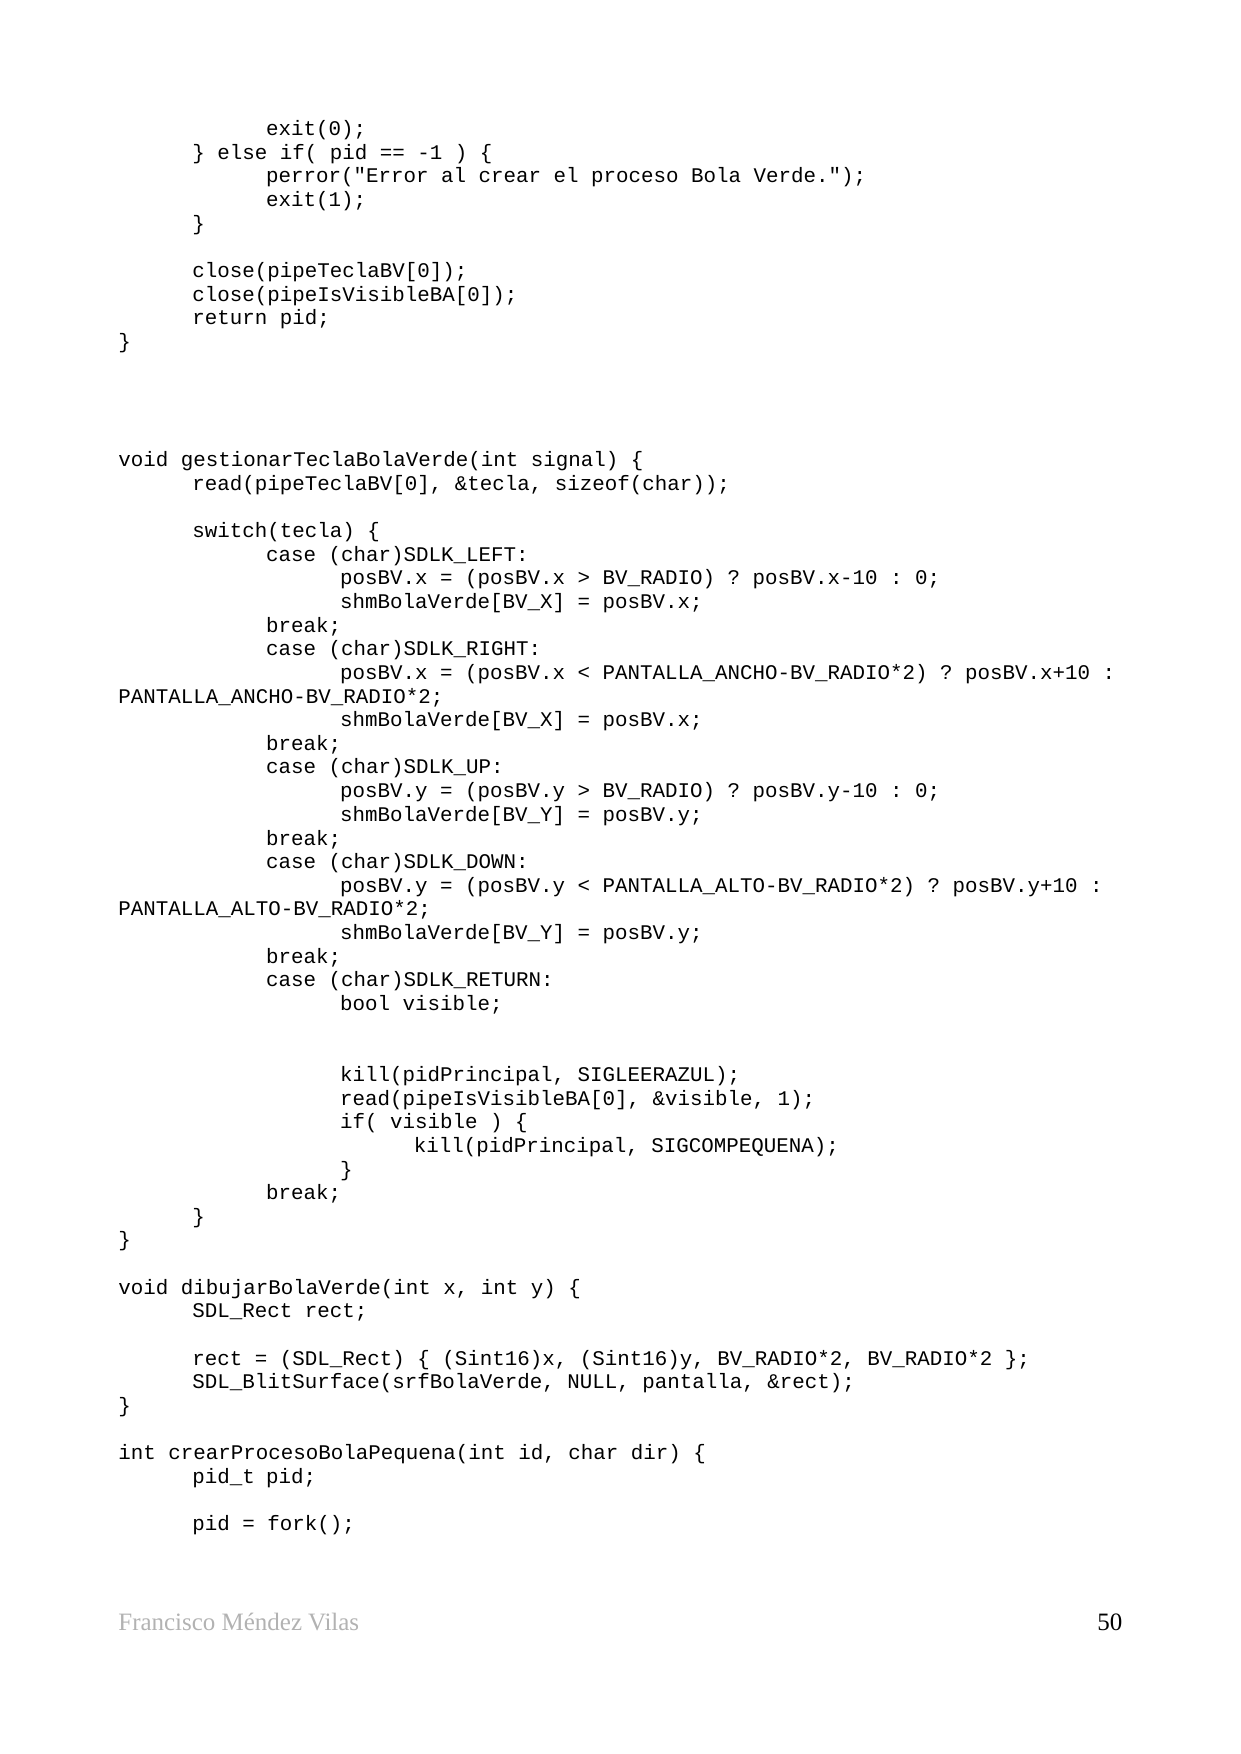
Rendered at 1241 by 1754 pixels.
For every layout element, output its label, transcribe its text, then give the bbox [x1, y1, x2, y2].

text exit(1); [118, 189, 1122, 213]
text SDL_BlitSurface(srfBolaVerde, NULL, pantalla, &rect); [118, 1371, 1122, 1395]
text void gestionarTeclaBolaVerde(int signal) { [118, 449, 1122, 473]
text pid = fork(); [118, 1513, 1122, 1537]
text break; [118, 946, 1122, 969]
text } [118, 1158, 1122, 1182]
text case (char)SDLK_DOWN: [118, 851, 1122, 875]
text } else if( pid == -1 ) { [118, 142, 1122, 165]
text } [118, 213, 1122, 236]
text posBV.x = (posBV.x > BV_RADIO) ? posBV.x-10 : 0; [118, 567, 1122, 591]
text exit(0); [118, 118, 1122, 142]
text } [118, 1206, 1122, 1229]
text close(pipeTeclaBV[0]); [118, 260, 1122, 284]
text case (char)SDLK_RETURN: [118, 969, 1122, 993]
text break; [118, 733, 1122, 757]
text switch(tecla) { [118, 520, 1122, 544]
text posBV.y = (posBV.y > BV_RADIO) ? posBV.y-10 : 0; [118, 780, 1122, 804]
text close(pipeIsVisibleBA[0]); [118, 284, 1122, 307]
text posBV.y = (posBV.y < PANTALLA_ALTO-BV_RADIO*2) ? posBV.y+10 : PANTALLA_ALTO-BV_RADIO*2; [118, 875, 1122, 922]
text shmBolaVerde[BV_Y] = posBV.y; [118, 804, 1122, 827]
text read(pipeIsVisibleBA[0], &visible, 1); [118, 1088, 1122, 1111]
text case (char)SDLK_RIGHT: [118, 638, 1122, 662]
text kill(pidPrincipal, SIGLEERAZUL); [118, 1064, 1122, 1088]
text pid_t pid; [118, 1466, 1122, 1489]
text shmBolaVerde[BV_X] = posBV.x; [118, 591, 1122, 615]
text return pid; [118, 307, 1122, 331]
text kill(pidPrincipal, SIGCOMPEQUENA); [118, 1135, 1122, 1158]
text } [118, 1395, 1122, 1419]
text shmBolaVerde[BV_Y] = posBV.y; [118, 922, 1122, 946]
text rect = (SDL_Rect) { (Sint16)x, (Sint16)y, BV_RADIO*2, BV_RADIO*2 }; [118, 1348, 1122, 1371]
text } [118, 1229, 1122, 1253]
text posBV.x = (posBV.x < PANTALLA_ANCHO-BV_RADIO*2) ? posBV.x+10 : PANTALLA_ANCHO-BV_RADIO*2; [118, 662, 1122, 709]
text int crearProcesoBolaPequena(int id, char dir) { [118, 1442, 1122, 1466]
text read(pipeTeclaBV[0], &tecla, sizeof(char)); [118, 473, 1122, 496]
text bool visible; [118, 993, 1122, 1017]
text } [118, 331, 1122, 354]
text case (char)SDLK_UP: [118, 757, 1122, 780]
text void dibujarBolaVerde(int x, int y) { [118, 1277, 1122, 1300]
text if( visible ) { [118, 1111, 1122, 1135]
text break; [118, 1182, 1122, 1206]
text perror("Error al crear el proceso Bola Verde."); [118, 165, 1122, 189]
text case (char)SDLK_LEFT: [118, 544, 1122, 567]
text break; [118, 615, 1122, 638]
text SDL_Rect rect; [118, 1300, 1122, 1324]
text shmBolaVerde[BV_X] = posBV.x; [118, 709, 1122, 733]
text break; [118, 827, 1122, 851]
